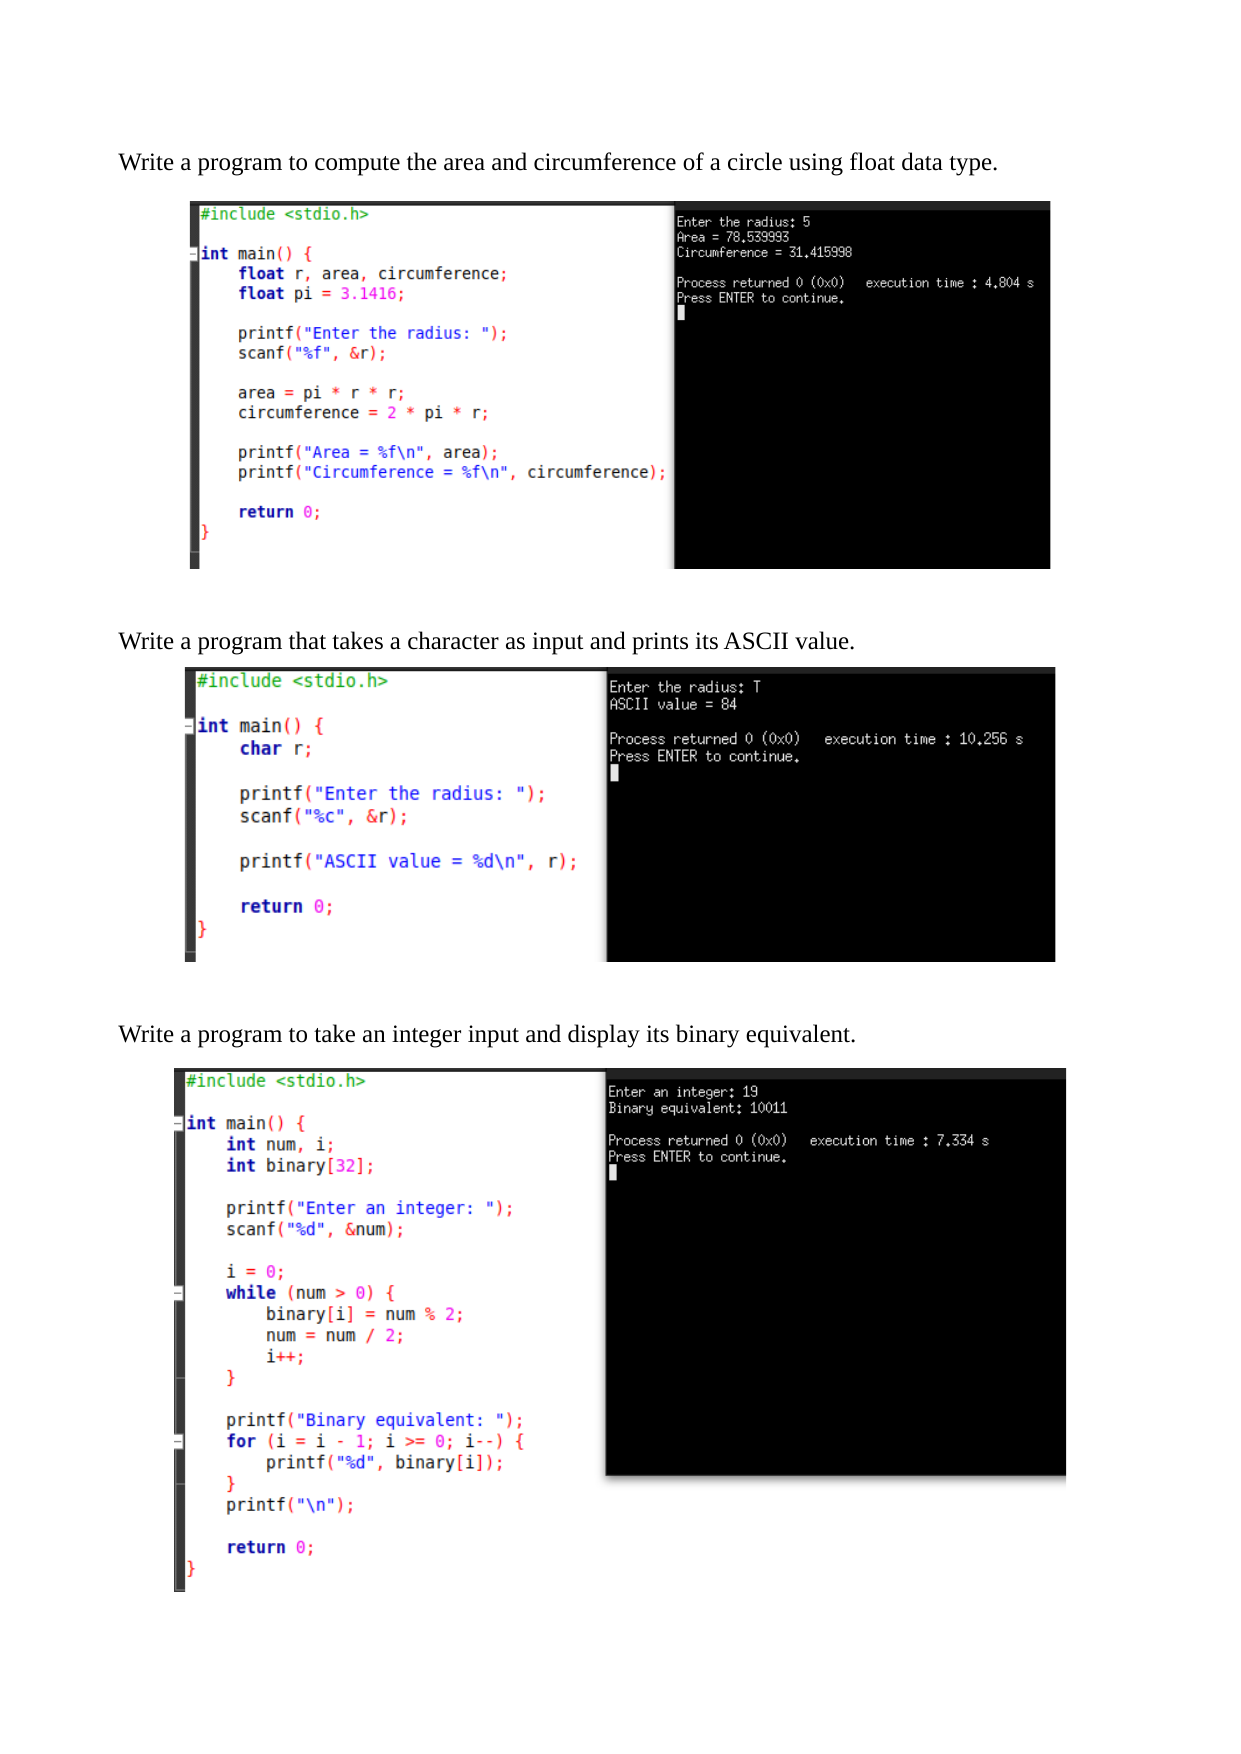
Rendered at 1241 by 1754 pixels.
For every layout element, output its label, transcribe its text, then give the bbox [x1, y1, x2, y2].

picture [184, 667, 1056, 962]
picture [174, 1068, 1067, 1592]
text Write a program to compute the area and circumference of a circle using float data type. [118, 147, 1122, 176]
picture [189, 201, 1051, 569]
text Write a program to take an integer input and display its binary equivalent. [118, 1019, 1122, 1048]
text Write a program that takes a character as input and prints its ASCII value. [118, 626, 1122, 654]
